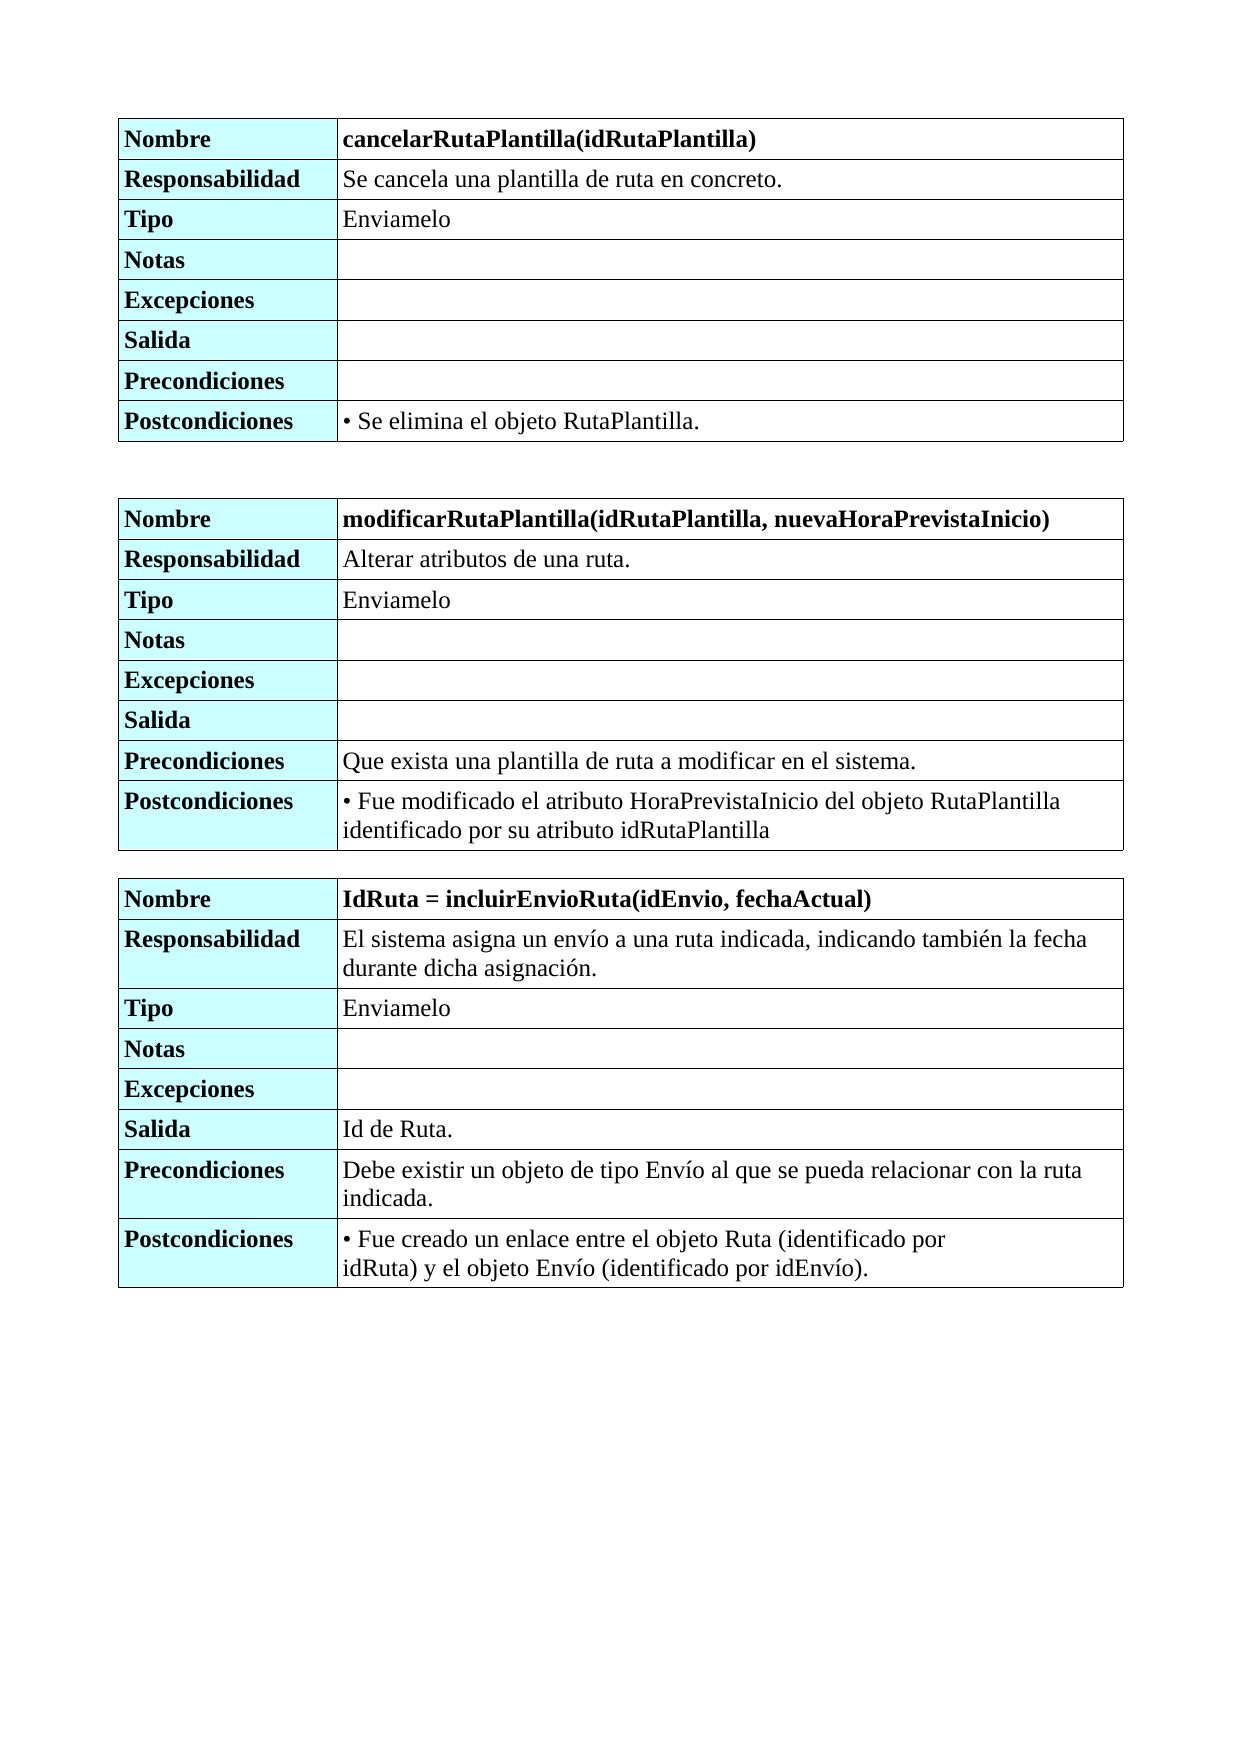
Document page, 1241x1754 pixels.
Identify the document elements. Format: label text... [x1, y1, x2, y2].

table_cell Enviamelo [338, 580, 1123, 619]
table_cell Salida [119, 701, 337, 740]
table_cell Notas [119, 620, 337, 659]
table_cell [338, 361, 1123, 400]
table_header cancelarRutaPlantilla(idRutaPlantilla) [338, 119, 1123, 158]
table_cell Excepciones [119, 661, 337, 700]
table_cell Tipo [119, 580, 337, 619]
table_header modificarRutaPlantilla(idRutaPlantilla, nuevaHoraPrevistaInicio) [338, 499, 1123, 538]
table_cell Excepciones [119, 1069, 337, 1109]
table_cell Id de Ruta. [338, 1110, 1123, 1149]
table_cell Debe existir un objeto de tipo Envío al que se pueda relacionar con la ruta indicada. [338, 1150, 1123, 1218]
table_cell [338, 661, 1123, 700]
table_cell Postcondiciones [119, 781, 337, 849]
table_header IdRuta = incluirEnvioRuta(idEnvio, fechaActual) [338, 879, 1123, 919]
table_cell • Fue modificado el atributo HoraPrevistaInicio del objeto RutaPlantilla identificado por su atributo idRutaPlantilla [338, 781, 1123, 849]
table_cell [338, 321, 1123, 360]
table_cell [338, 620, 1123, 659]
table_cell Se cancela una plantilla de ruta en concreto. [338, 160, 1123, 199]
table_cell Excepciones [119, 280, 337, 320]
table_cell Responsabilidad [119, 160, 337, 199]
table_cell Enviamelo [338, 989, 1123, 1028]
table_cell [338, 1029, 1123, 1068]
table_cell Postcondiciones [119, 401, 337, 441]
table_cell Precondiciones [119, 741, 337, 780]
table_cell [338, 1069, 1123, 1109]
table_header Nombre [119, 119, 337, 158]
table_cell Que exista una plantilla de ruta a modificar en el sistema. [338, 741, 1123, 780]
table_cell Responsabilidad [119, 920, 337, 988]
table_cell Tipo [119, 200, 337, 239]
table_cell Precondiciones [119, 1150, 337, 1218]
table_header Nombre [119, 879, 337, 919]
table_cell Notas [119, 240, 337, 279]
table_cell Responsabilidad [119, 540, 337, 579]
table_cell Alterar atributos de una ruta. [338, 540, 1123, 579]
table_cell Postcondiciones [119, 1219, 337, 1287]
table_cell Enviamelo [338, 200, 1123, 239]
table_cell • Fue creado un enlace entre el objeto Ruta (identificado por idRuta) y el objeto Envío (identificado por idEnvío). [338, 1219, 1123, 1287]
table_cell [338, 701, 1123, 740]
table_cell • Se elimina el objeto RutaPlantilla. [338, 401, 1123, 441]
table_cell Tipo [119, 989, 337, 1028]
table_header Nombre [119, 499, 337, 538]
table_cell El sistema asigna un envío a una ruta indicada, indicando también la fecha durante dicha asignación. [338, 920, 1123, 988]
table_cell Precondiciones [119, 361, 337, 400]
table_cell Notas [119, 1029, 337, 1068]
table_cell [338, 280, 1123, 320]
table_cell Salida [119, 1110, 337, 1149]
table_cell [338, 240, 1123, 279]
table_cell Salida [119, 321, 337, 360]
